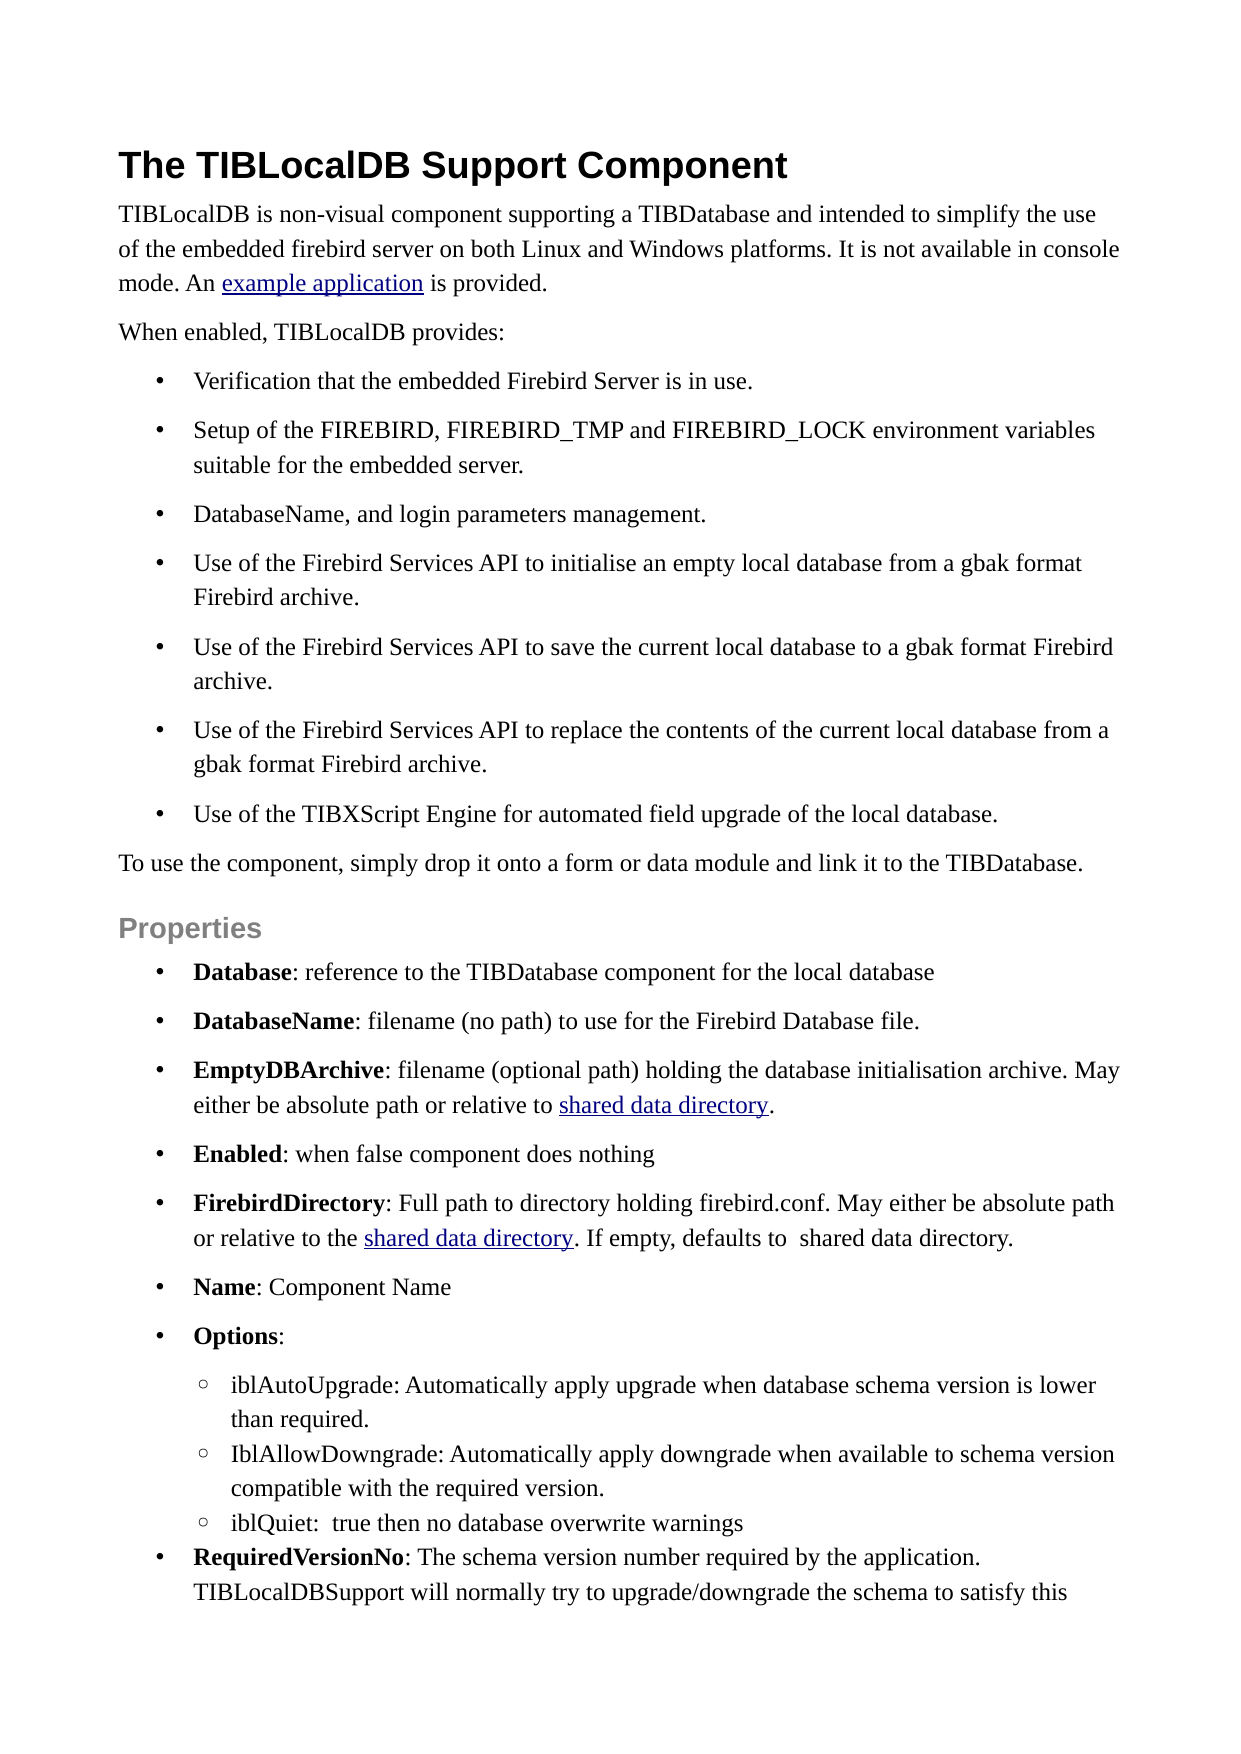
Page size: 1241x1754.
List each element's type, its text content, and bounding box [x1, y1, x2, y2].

list Name: Component Name [156, 1272, 1122, 1300]
list Options: [156, 1321, 1122, 1349]
list Verification that the embedded Firebird Server is in use. [156, 366, 1122, 395]
list RequiredVersionNo: The schema version number required by the application. TIBLocalDBSupport will normally try to upgrade/downgrade the schema to satisfy this [156, 1542, 1122, 1605]
list Enabled: when false component does nothing [156, 1139, 1122, 1168]
text TIBLocalDB is non-visual component supporting a TIBDatabase and intended to simplify the use of the embedded firebird server on both Linux and Windows platforms. It is not available in console mode. An example application is provided. [118, 199, 1122, 297]
list FirebirdDirectory: Full path to directory holding firebird.conf. May either be absolute path or relative to the shared data directory. If empty, defaults to shared data directory. [156, 1188, 1122, 1251]
list Setup of the FIREBIRD, FIREBIRD_TMP and FIREBIRD_LOCK environment variables suitable for the embedded server. [156, 415, 1122, 479]
list DatabaseName: filename (no path) to use for the Firebird Database file. [156, 1006, 1122, 1035]
list iblQuiet: true then no database overwrite warnings [193, 1508, 1122, 1536]
list Use of the Firebird Services API to save the current local database to a gbak format Firebird archive. [156, 632, 1122, 695]
list IblAllowDowngrade: Automatically apply downgrade when available to schema version compatible with the required version. [193, 1439, 1122, 1502]
list DatabaseName, and login parameters management. [156, 499, 1122, 528]
list Use of the TIBXScript Engine for automated field upgrade of the local database. [156, 799, 1122, 827]
list Use of the Firebird Services API to initialise an empty local database from a gbak format Firebird archive. [156, 548, 1122, 611]
text To use the component, simply drop it onto a form or data module and link it to the TIBDatabase. [118, 848, 1122, 876]
list iblAutoUpgrade: Automatically apply upgrade when database schema version is lower than required. [193, 1370, 1122, 1433]
list Database: reference to the TIBDatabase component for the local database [156, 957, 1122, 986]
text When enabled, TIBLocalDB provides: [118, 317, 1122, 346]
list Use of the Firebird Services API to replace the contents of the current local database from a gbak format Firebird archive. [156, 715, 1122, 778]
subtitle The TIBLocalDB Support Component [118, 143, 1122, 187]
list EmptyDBArchive: filename (optional path) holding the database initialisation archive. May either be absolute path or relative to shared data directory. [156, 1056, 1122, 1119]
subtitle Properties [118, 911, 1122, 945]
